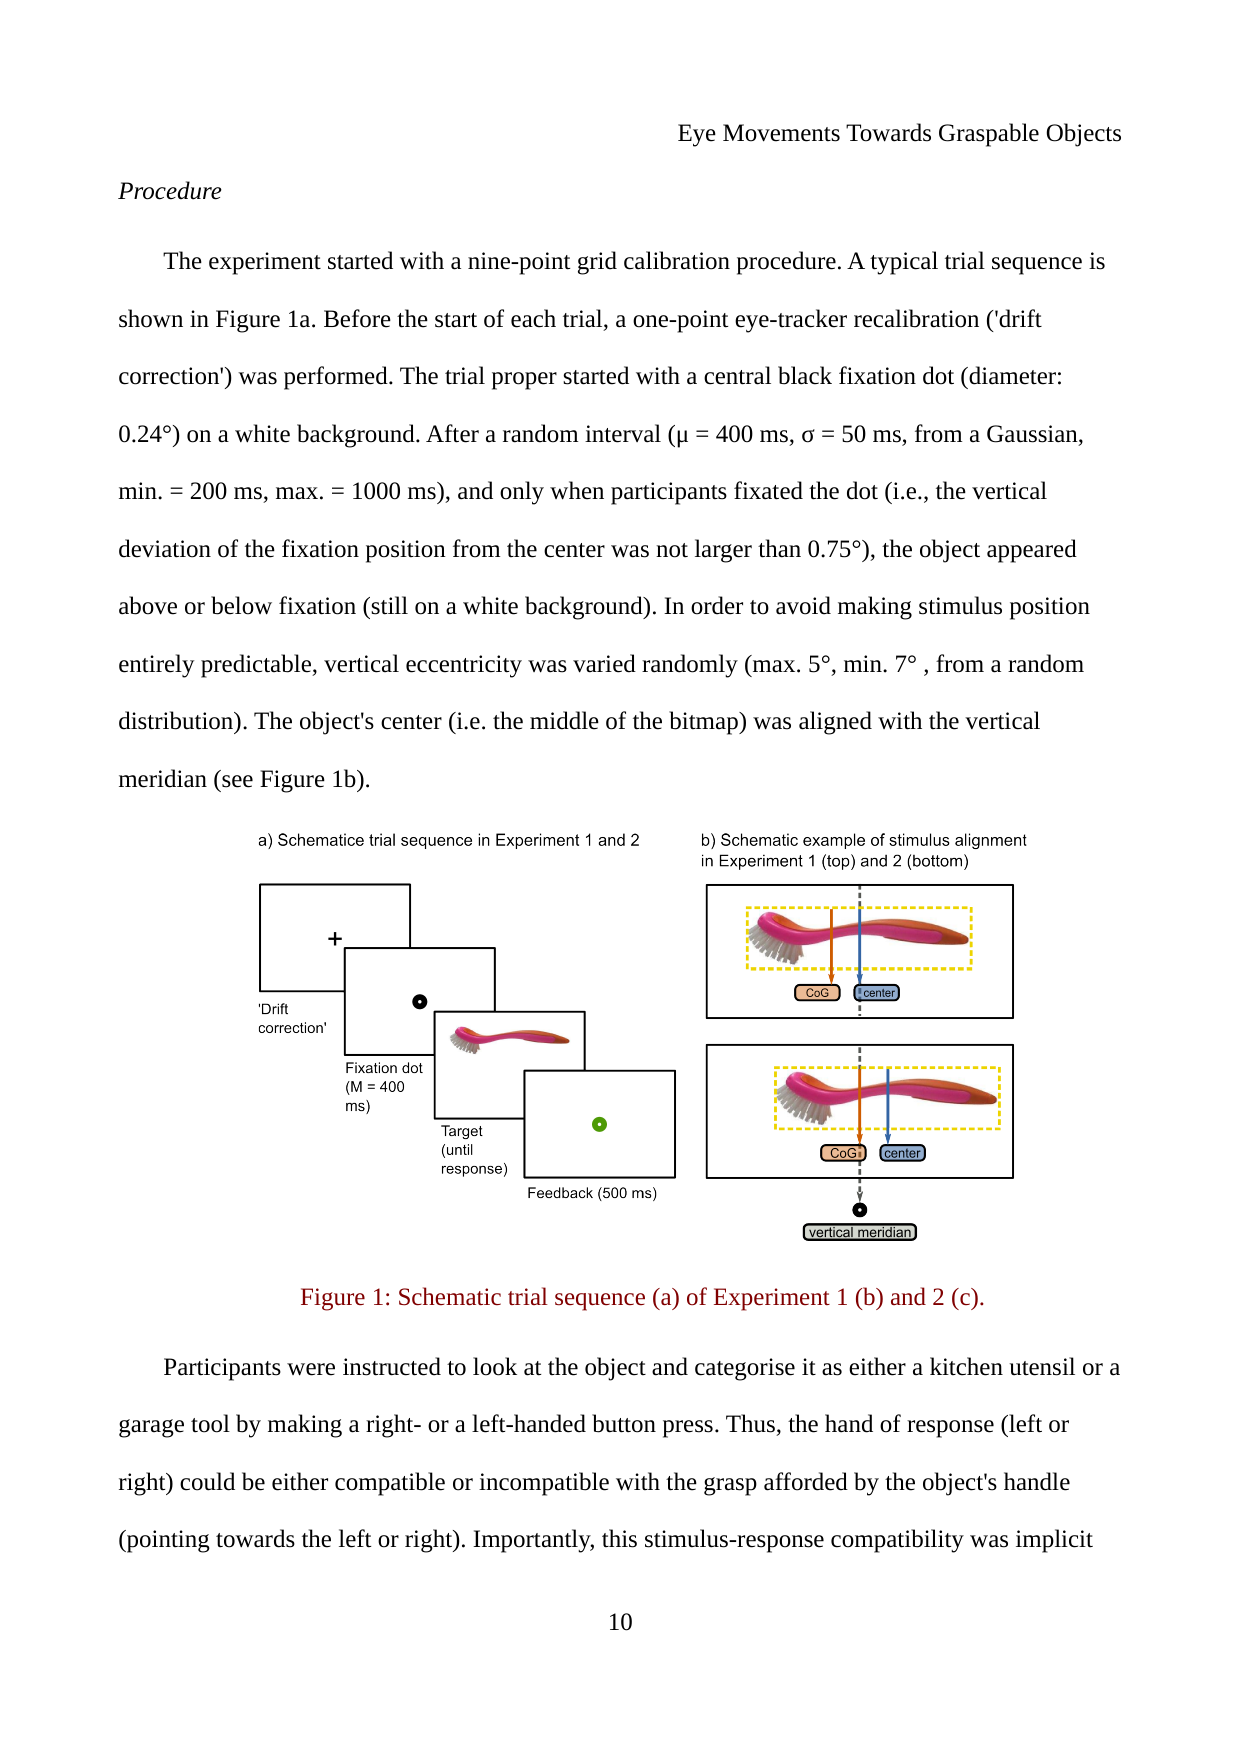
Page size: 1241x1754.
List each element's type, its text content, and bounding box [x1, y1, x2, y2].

text Figure 1: Schematic trial sequence (a) of Experiment 1 (b) and 2 (c). [118, 1282, 1122, 1310]
text Participants were instructed to look at the object and categorise it as either a kitchen utensil or a garage tool by making a right- or a left-handed button press. Thus, the hand of response (left or right) could be either compatible or incompatible with the grasp afforded by the object's handle (pointing towards the left or right). Importantly, this stimulus-response compatibility was implicit [118, 1352, 1122, 1553]
text The experiment started with a nine-point grid calibration procedure. A typical trial sequence is shown in Figure 1a. Before the start of each trial, a one-point eye-tracker recalibration ('drift correction') was performed. The trial proper started with a central black fixation dot (diameter: 0.24°) on a white background. After a random interval (μ = 400 ms, σ = 50 ms, from a Gaussian, min. = 200 ms, max. = 1000 ms), and only when participants fixated the dot (i.e., the vertical deviation of the fixation position from the center was not larger than 0.75°), the object appeared above or below fixation (still on a white background). In order to avoid making stimulus position entirely predictable, vertical eccentricity was varied randomly (max. 5°, min. 7° , from a random distribution). The object's center (i.e. the middle of the bitmap) was aligned with the vertical meridian (see Figure 1b). [118, 246, 1122, 793]
subtitle Procedure [118, 176, 1122, 205]
picture [258, 833, 1027, 1241]
